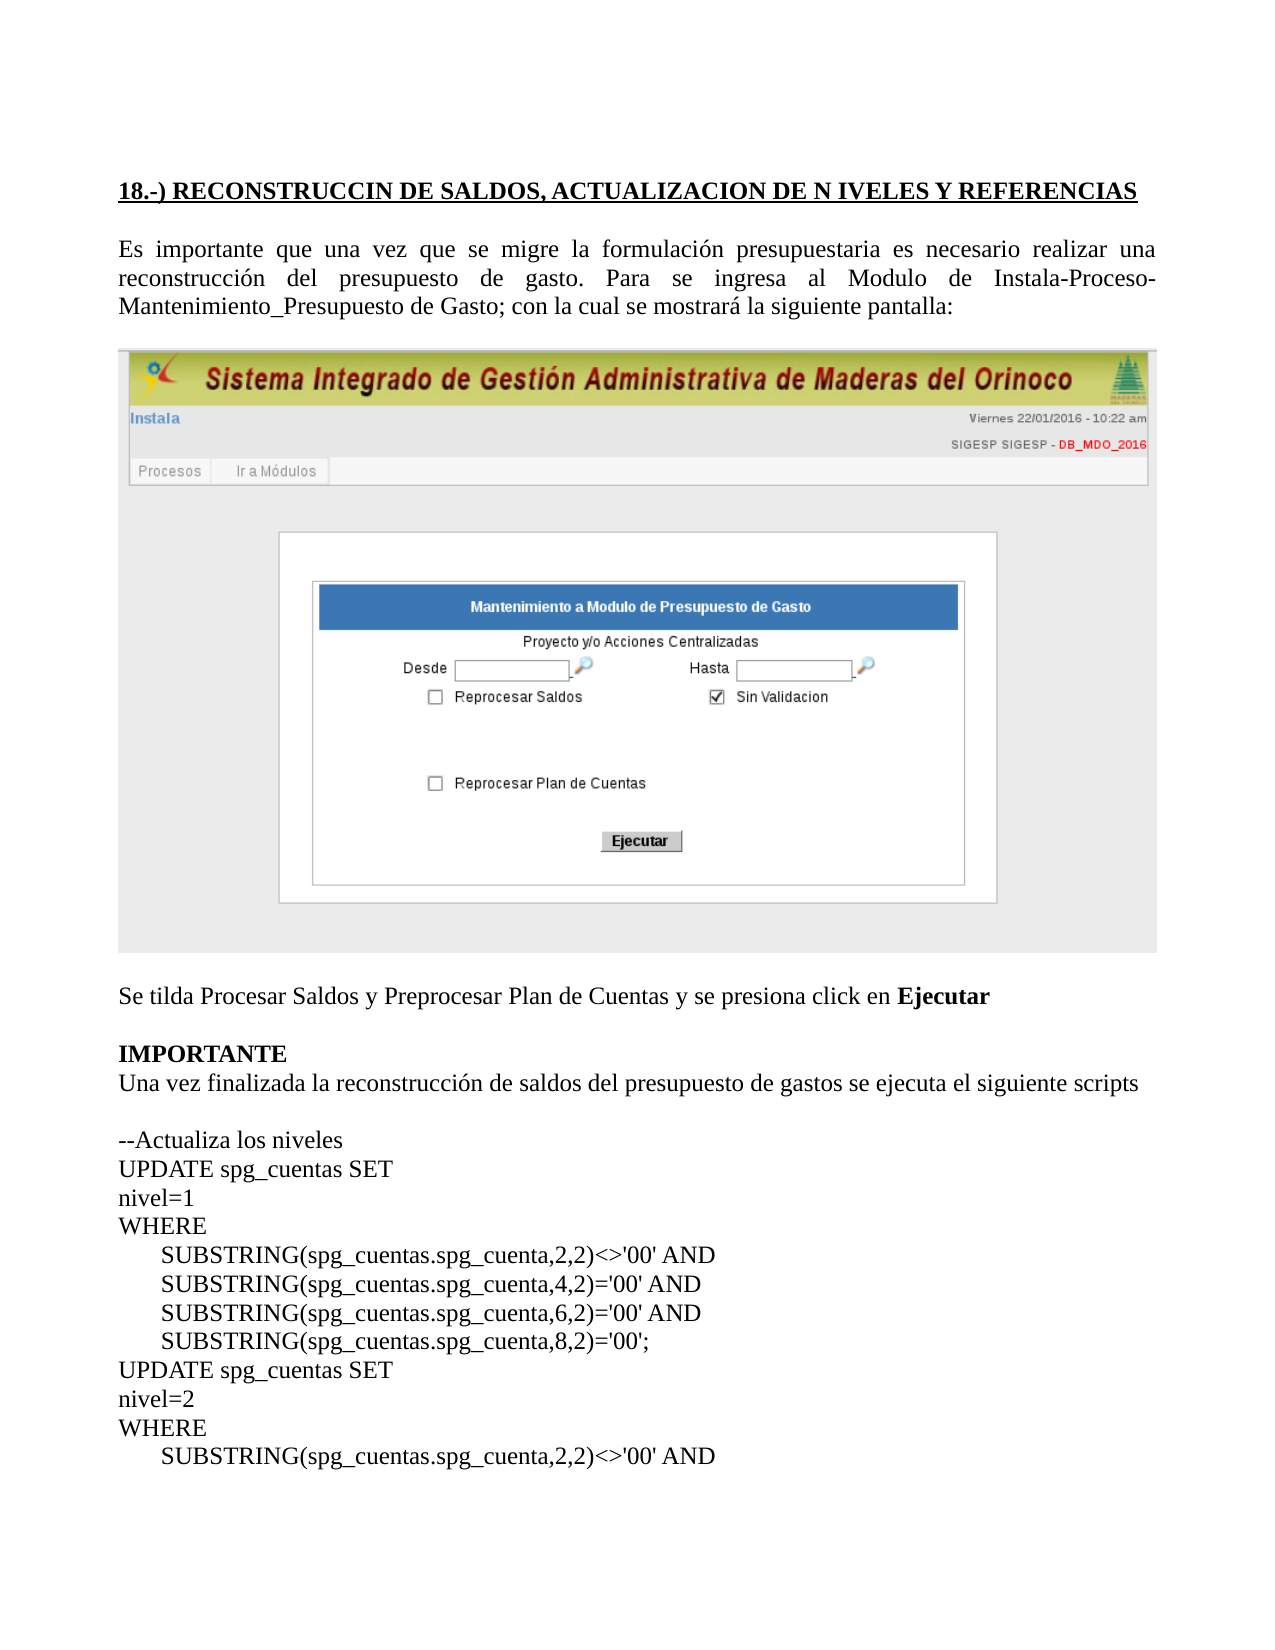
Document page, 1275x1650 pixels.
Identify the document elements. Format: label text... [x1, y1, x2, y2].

text SUBSTRING(spg_cuentas.spg_cuenta,8,2)='00'; [118, 1326, 1157, 1355]
text WHERE [118, 1413, 1157, 1441]
text UPDATE spg_cuentas SET [118, 1355, 1157, 1384]
text 18.-) RECONSTRUCCIN DE SALDOS, ACTUALIZACION DE N IVELES Y REFERENCIAS [118, 176, 1157, 205]
text nivel=1 [118, 1183, 1157, 1211]
text Es importante que una vez que se migre la formulación presupuestaria es necesario realizar una reconstrucción del presupuesto de gasto. Para se ingresa al Modulo de Instala-Proceso-Mantenimiento_Presupuesto de Gasto; con la cual se mostrará la siguiente pantalla: [118, 234, 1157, 320]
text IMPORTANTE [118, 1039, 1157, 1068]
text UPDATE spg_cuentas SET [118, 1154, 1157, 1183]
text Se tilda Procesar Saldos y Preprocesar Plan de Cuentas y se presiona click en Ejecutar [118, 981, 1157, 1010]
text Una vez finalizada la reconstrucción de saldos del presupuesto de gastos se ejecuta el siguiente scripts [118, 1068, 1157, 1096]
text SUBSTRING(spg_cuentas.spg_cuenta,2,2)<>'00' AND [118, 1441, 1157, 1470]
text SUBSTRING(spg_cuentas.spg_cuenta,4,2)='00' AND [118, 1269, 1157, 1298]
text --Actualiza los niveles [118, 1125, 1157, 1154]
text SUBSTRING(spg_cuentas.spg_cuenta,6,2)='00' AND [118, 1298, 1157, 1326]
text WHERE [118, 1211, 1157, 1240]
text SUBSTRING(spg_cuentas.spg_cuenta,2,2)<>'00' AND [118, 1240, 1157, 1269]
picture [118, 348, 1157, 953]
text nivel=2 [118, 1384, 1157, 1413]
